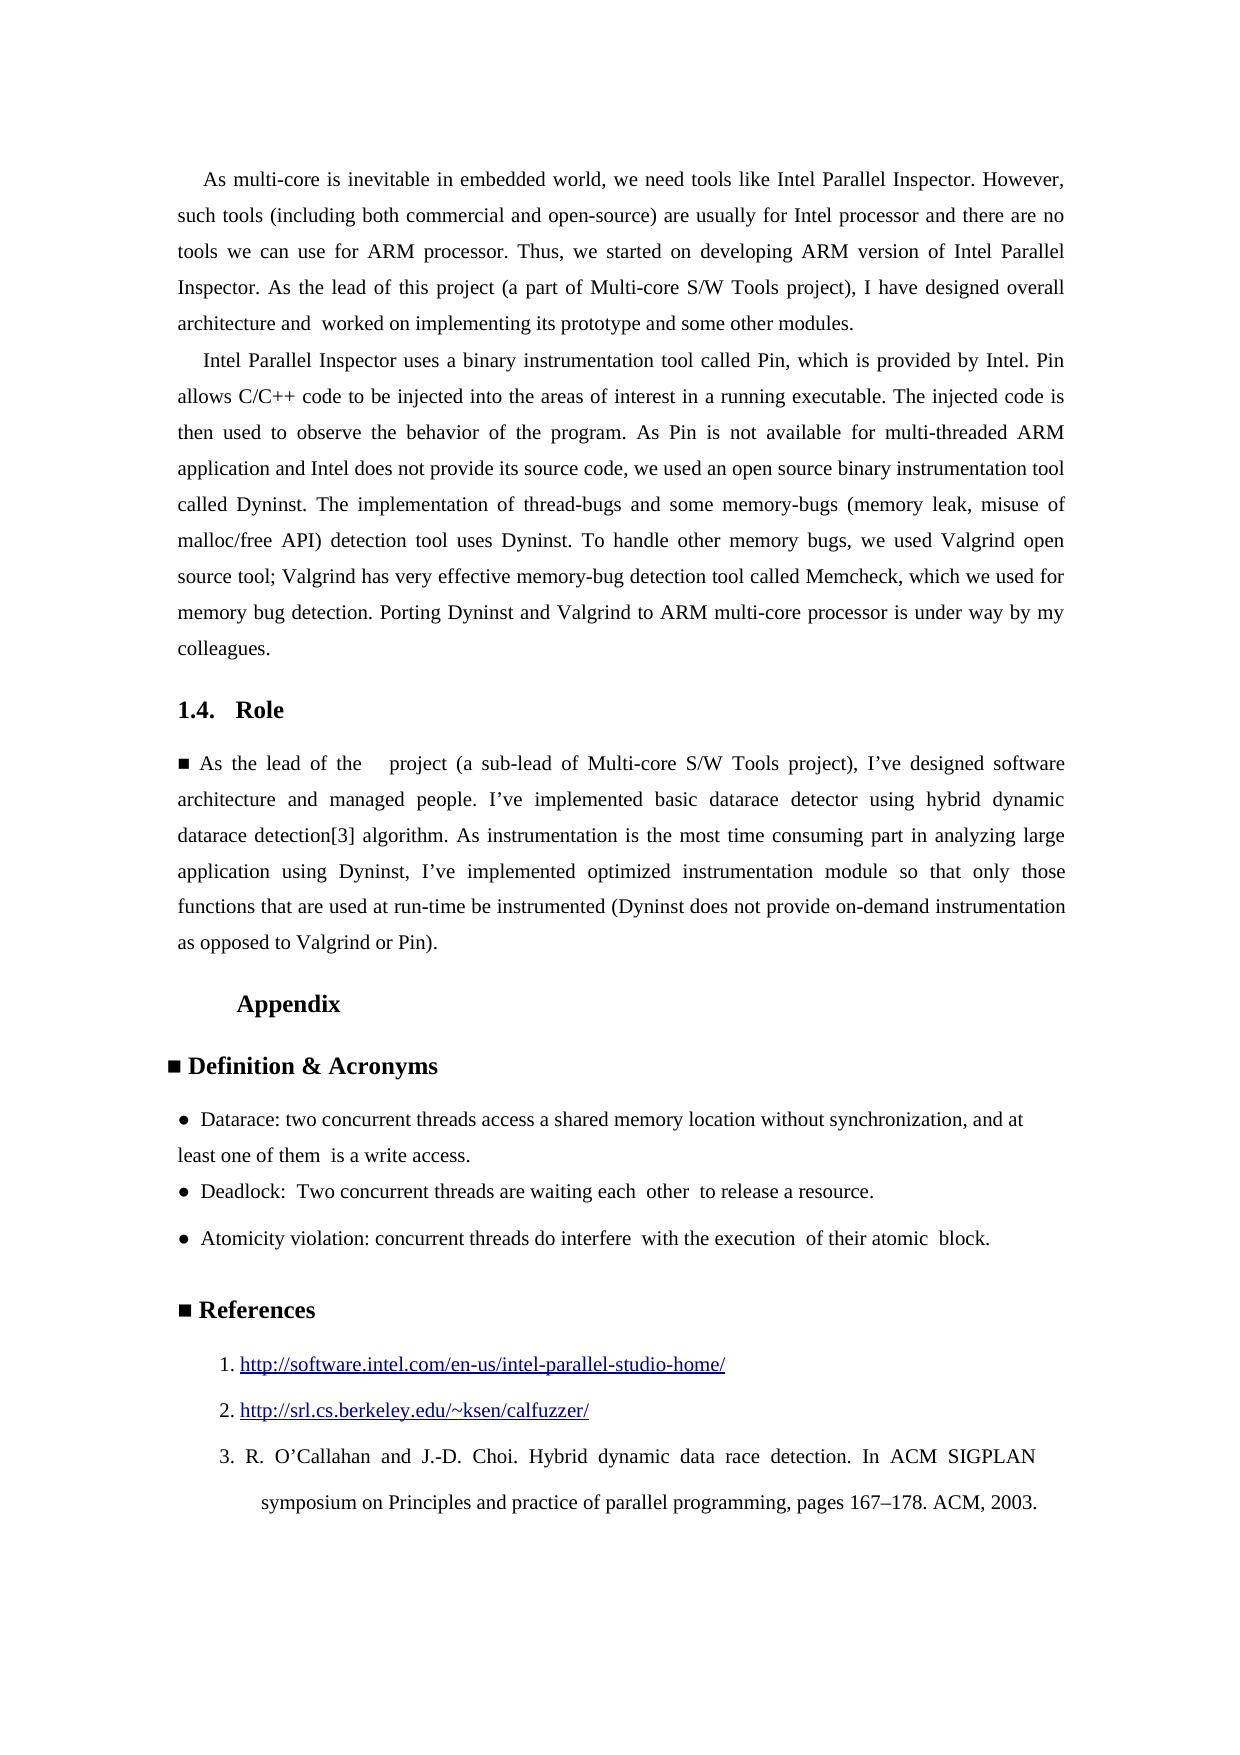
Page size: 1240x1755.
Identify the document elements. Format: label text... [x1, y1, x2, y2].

text ■ Definition & Acronyms [167, 1052, 469, 1080]
text Intel Parallel Inspector uses a binary instrumentation tool called Pin, which is provided by Intel. Pin allows C/C++ code to be injected into the areas of interest in a running executable. The injected code is then used to observe the behavior of the program. As Pin is not available for multi-threaded ARM application and Intel does not provide its source code, we used an open source binary instrumentation tool called Dyninst. The implementation of thread-bugs and some memory-bugs (memory leak, misuse of malloc/free API) detection tool uses Dyninst. To handle other memory bugs, we used Valgrind open source tool; Valgrind has very effective memory-bug detection tool called Memcheck, which we used for memory bug detection. Porting Dyninst and Valgrind to ARM multi-core processor is under way by my colleagues. [177, 349, 1066, 660]
text ■ As the lead of the project (a sub-lead of Multi-core S/W Tools project), I’ve designed software architecture and managed people. I’ve implemented basic datarace detector using hybrid dynamic datarace detection[3] algorithm. As instrumentation is the most time consuming part in analyzing large application using Dyninst, I’ve implemented optimized instrumentation module so that only those functions that are used at run-time be instrumented (Dyninst does not provide on-demand instrumentation as opposed to Valgrind or Pin). [177, 752, 1067, 954]
text ■ References [177, 1296, 335, 1324]
text symposium on Principles and practice of parallel programming, pages 167–178. ACM, 2003. [257, 1491, 1042, 1514]
text ● Deadlock: Two concurrent threads are waiting each other to release a resource. [177, 1180, 906, 1203]
text 1.4. Role [177, 697, 289, 724]
text ● Atomicity violation: concurrent threads do interfere with the execution of their atomic block. [177, 1226, 1011, 1249]
text 2. http://srl.cs.berkeley.edu/~ksen/calfuzzer/ [219, 1399, 1075, 1422]
text 3. R. O’Callahan and J.-D. Choi. Hybrid dynamic data race detection. In ACM SIGPLAN [219, 1445, 1075, 1468]
text Appendix [236, 990, 1075, 1018]
text 1. http://software.intel.com/en-us/intel-parallel-studio-home/ [219, 1352, 1075, 1376]
text As multi-core is inevitable in embedded world, we need tools like Intel Parallel Inspector. However, such tools (including both commercial and open-source) are usually for Intel processor and there are no tools we can use for ARM processor. Thus, we started on developing ARM version of Intel Parallel Inspector. As the lead of this project (a part of Multi-core S/W Tools project), I have designed overall architecture and worked on implementing its prototype and some other modules. [177, 168, 1066, 335]
text ● Datarace: two concurrent threads access a shared memory location without synchronization, and at least one of them is a write access. [177, 1107, 1063, 1167]
